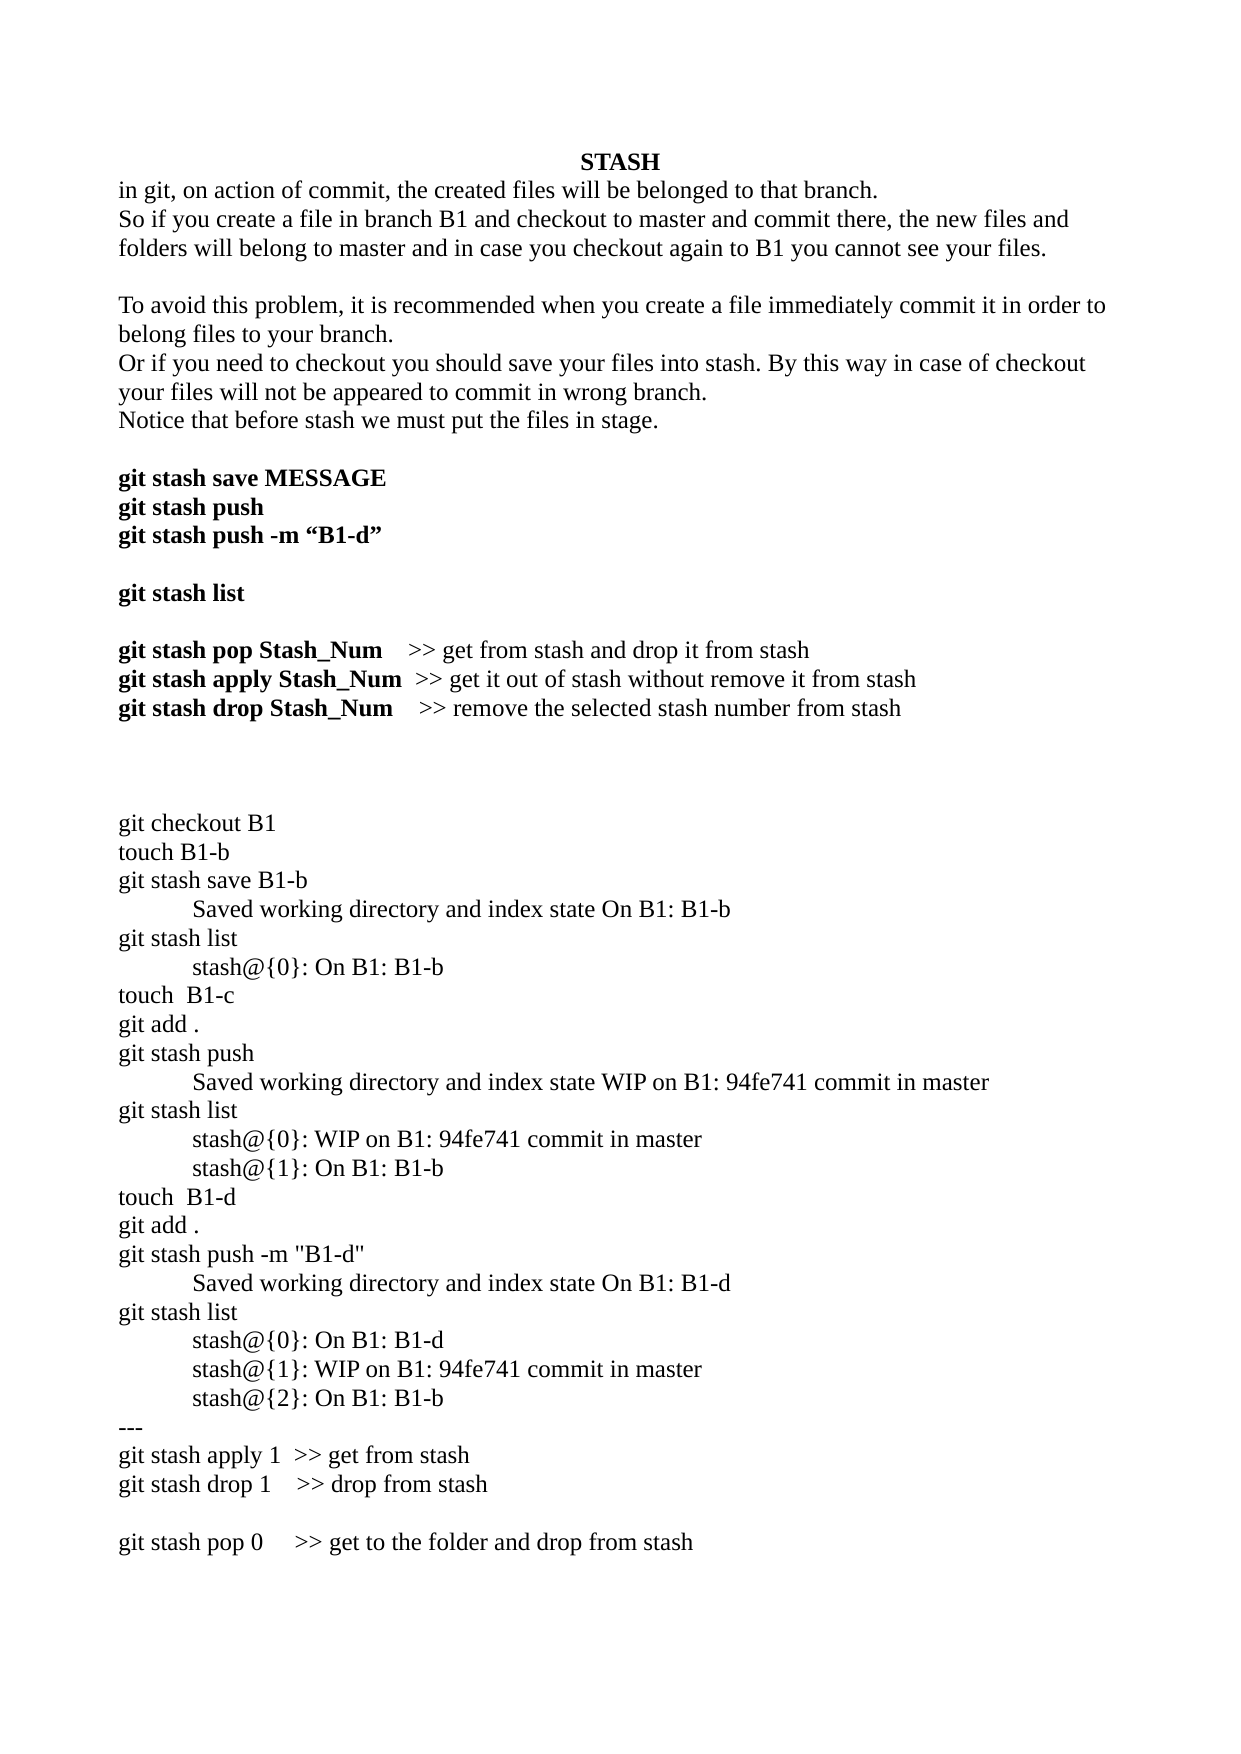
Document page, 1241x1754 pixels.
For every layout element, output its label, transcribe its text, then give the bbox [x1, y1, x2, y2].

text git stash drop 1 >> drop from stash [118, 1469, 1122, 1498]
text git stash push -m “B1-d” [118, 521, 1122, 549]
text git stash pop 0 >> get to the folder and drop from stash [118, 1527, 1122, 1556]
text stash@{1}: On B1: B1-b [118, 1153, 1122, 1182]
text stash@{0}: On B1: B1-d [118, 1326, 1122, 1354]
text Saved working directory and index state WIP on B1: 94fe741 commit in master [118, 1067, 1122, 1096]
text git checkout B1 [118, 808, 1122, 837]
text git stash push [118, 492, 1122, 521]
text git stash save MESSAGE [118, 463, 1122, 492]
text git add . [118, 1009, 1122, 1038]
text --- [118, 1412, 1122, 1441]
text git stash apply 1 >> get from stash [118, 1441, 1122, 1469]
text Or if you need to checkout you should save your files into stash. By this way in case of checkout your files will not be appeared to commit in wrong branch. [118, 348, 1122, 406]
text Saved working directory and index state On B1: B1-d [118, 1268, 1122, 1297]
text stash@{2}: On B1: B1-b [118, 1383, 1122, 1412]
text touch B1-d [118, 1182, 1122, 1211]
text STASH [118, 147, 1122, 176]
text touch B1-b [118, 837, 1122, 866]
text touch B1-c [118, 981, 1122, 1009]
text To avoid this problem, it is recommended when you create a file immediately commit it in order to belong files to your branch. [118, 291, 1122, 348]
text git stash save B1-b [118, 866, 1122, 894]
text stash@{0}: WIP on B1: 94fe741 commit in master [118, 1124, 1122, 1153]
text stash@{0}: On B1: B1-b [118, 952, 1122, 981]
text Saved working directory and index state On B1: B1-b [118, 894, 1122, 923]
text git stash drop Stash_Num >> remove the selected stash number from stash [118, 693, 1122, 722]
text git stash pop Stash_Num >> get from stash and drop it from stash [118, 636, 1122, 664]
text stash@{1}: WIP on B1: 94fe741 commit in master [118, 1354, 1122, 1383]
text git stash push [118, 1038, 1122, 1067]
text git stash apply Stash_Num >> get it out of stash without remove it from stash [118, 664, 1122, 693]
text Notice that before stash we must put the files in stage. [118, 406, 1122, 434]
text git stash list [118, 1297, 1122, 1326]
text in git, on action of commit, the created files will be belonged to that branch. [118, 176, 1122, 204]
text git stash push -m "B1-d" [118, 1239, 1122, 1268]
text So if you create a file in branch B1 and checkout to master and commit there, the new files and folders will belong to master and in case you checkout again to B1 you cannot see your files. [118, 204, 1122, 262]
text git stash list [118, 923, 1122, 952]
text git stash list [118, 578, 1122, 607]
text git add . [118, 1211, 1122, 1239]
text git stash list [118, 1096, 1122, 1124]
